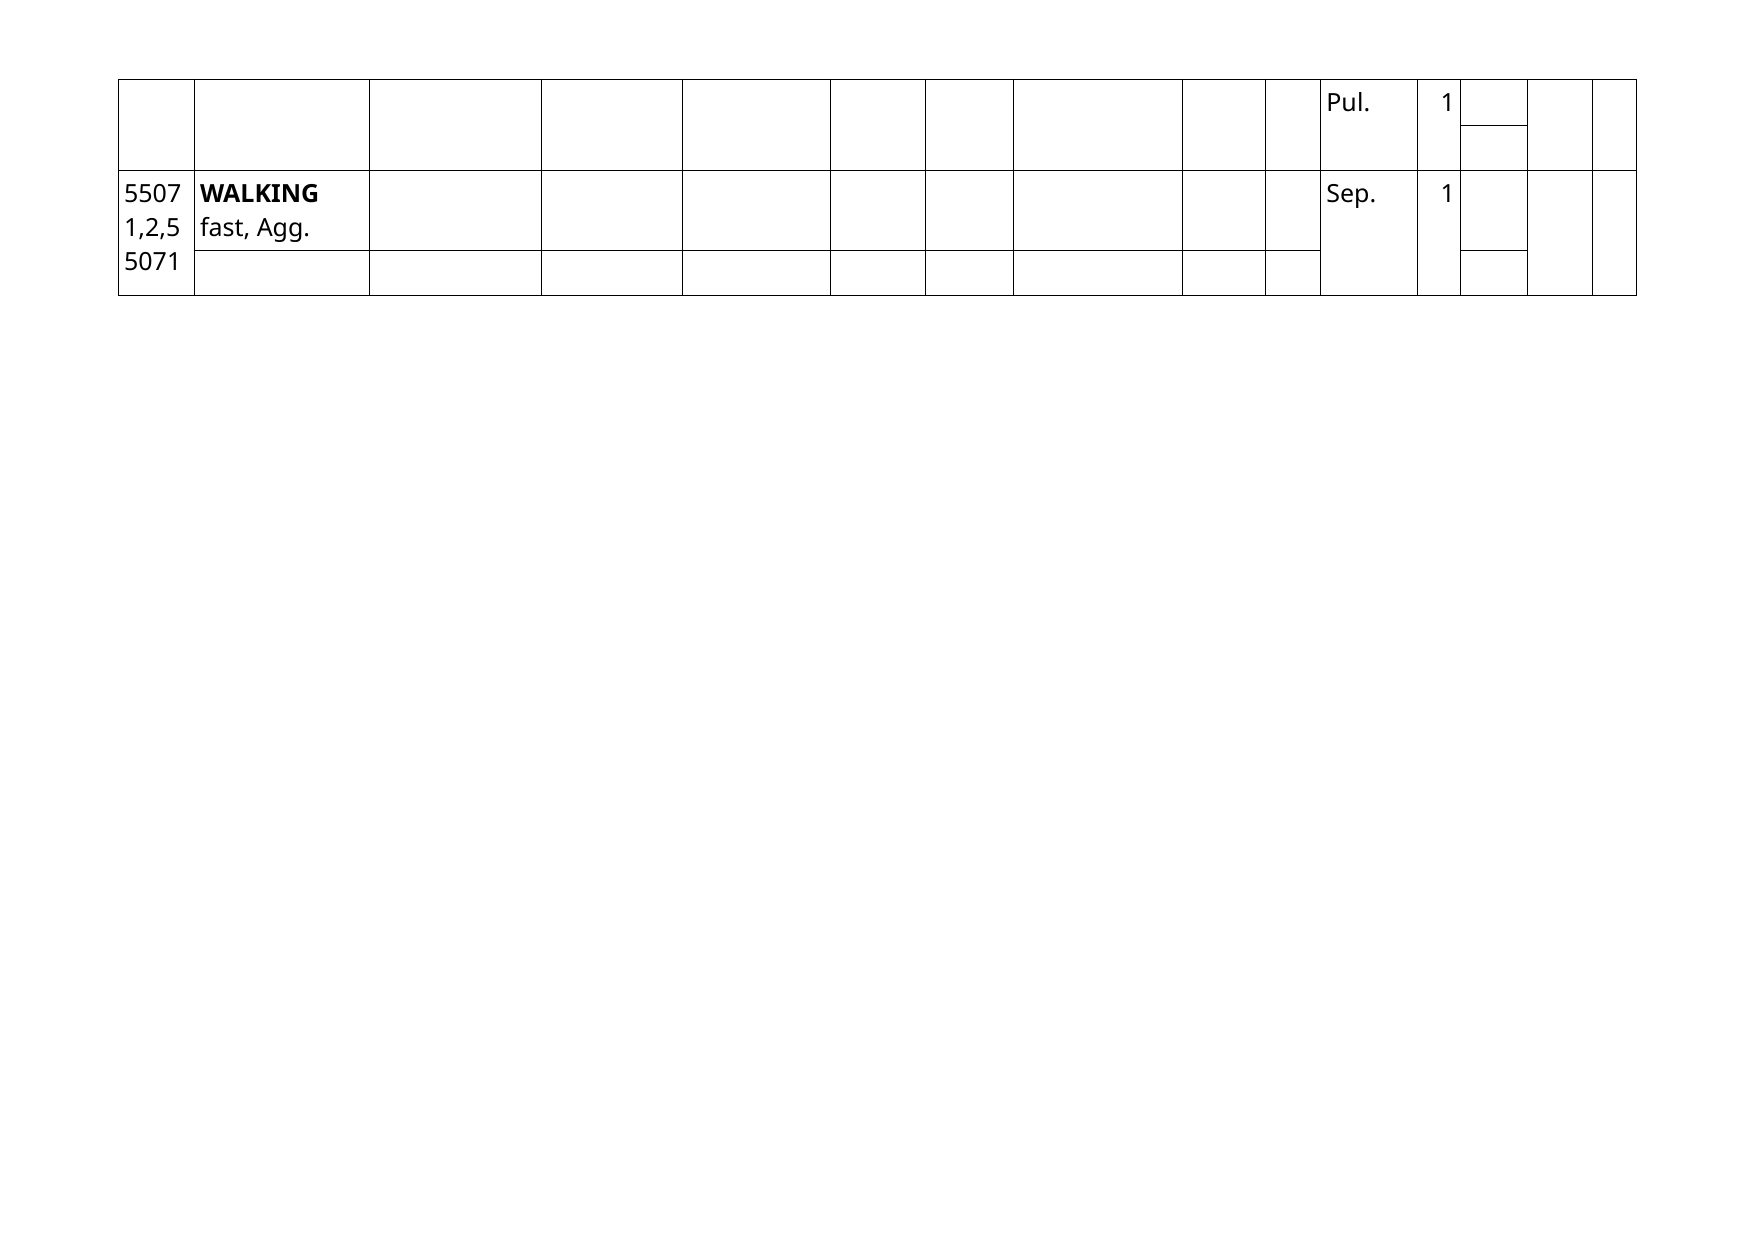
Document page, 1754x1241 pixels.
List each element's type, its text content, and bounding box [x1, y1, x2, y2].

table_cell [926, 80, 1013, 170]
table_cell [1461, 80, 1527, 124]
table_cell 1 [1418, 171, 1460, 295]
table_cell 1 [1418, 80, 1460, 170]
table_cell [683, 251, 830, 295]
table_cell [1461, 126, 1527, 170]
table_cell [370, 80, 541, 170]
table_cell Sep. [1321, 171, 1417, 295]
table_cell [831, 80, 925, 170]
table_cell [1266, 80, 1320, 170]
table_cell [542, 171, 682, 250]
table_cell [1266, 251, 1320, 295]
table_cell Pul. [1321, 80, 1417, 170]
table_cell [119, 80, 194, 170]
table_cell [683, 171, 830, 250]
table_cell [1014, 251, 1182, 295]
table_cell [1593, 80, 1636, 170]
table_cell [542, 251, 682, 295]
table_cell [831, 251, 925, 295]
table_cell [1183, 251, 1265, 295]
table_cell [1461, 171, 1527, 250]
table_cell [195, 251, 369, 295]
table_cell [1014, 80, 1182, 170]
table_cell [926, 251, 1013, 295]
table_cell [1461, 251, 1527, 295]
table_cell [370, 251, 541, 295]
table_cell [831, 171, 925, 250]
table_cell [926, 171, 1013, 250]
table_cell [1528, 80, 1592, 170]
table_cell [1183, 80, 1265, 170]
table_cell [542, 80, 682, 170]
table_cell [1183, 171, 1265, 250]
table_cell walking fast, Agg. [195, 171, 369, 250]
table_cell [370, 171, 541, 250]
table_cell [1528, 171, 1592, 295]
table_cell [1014, 171, 1182, 250]
table_cell [1593, 171, 1636, 295]
table_cell [195, 80, 369, 170]
table_cell 55071,2,55071 [119, 171, 194, 295]
table_cell [683, 80, 830, 170]
table_cell [1266, 171, 1320, 250]
